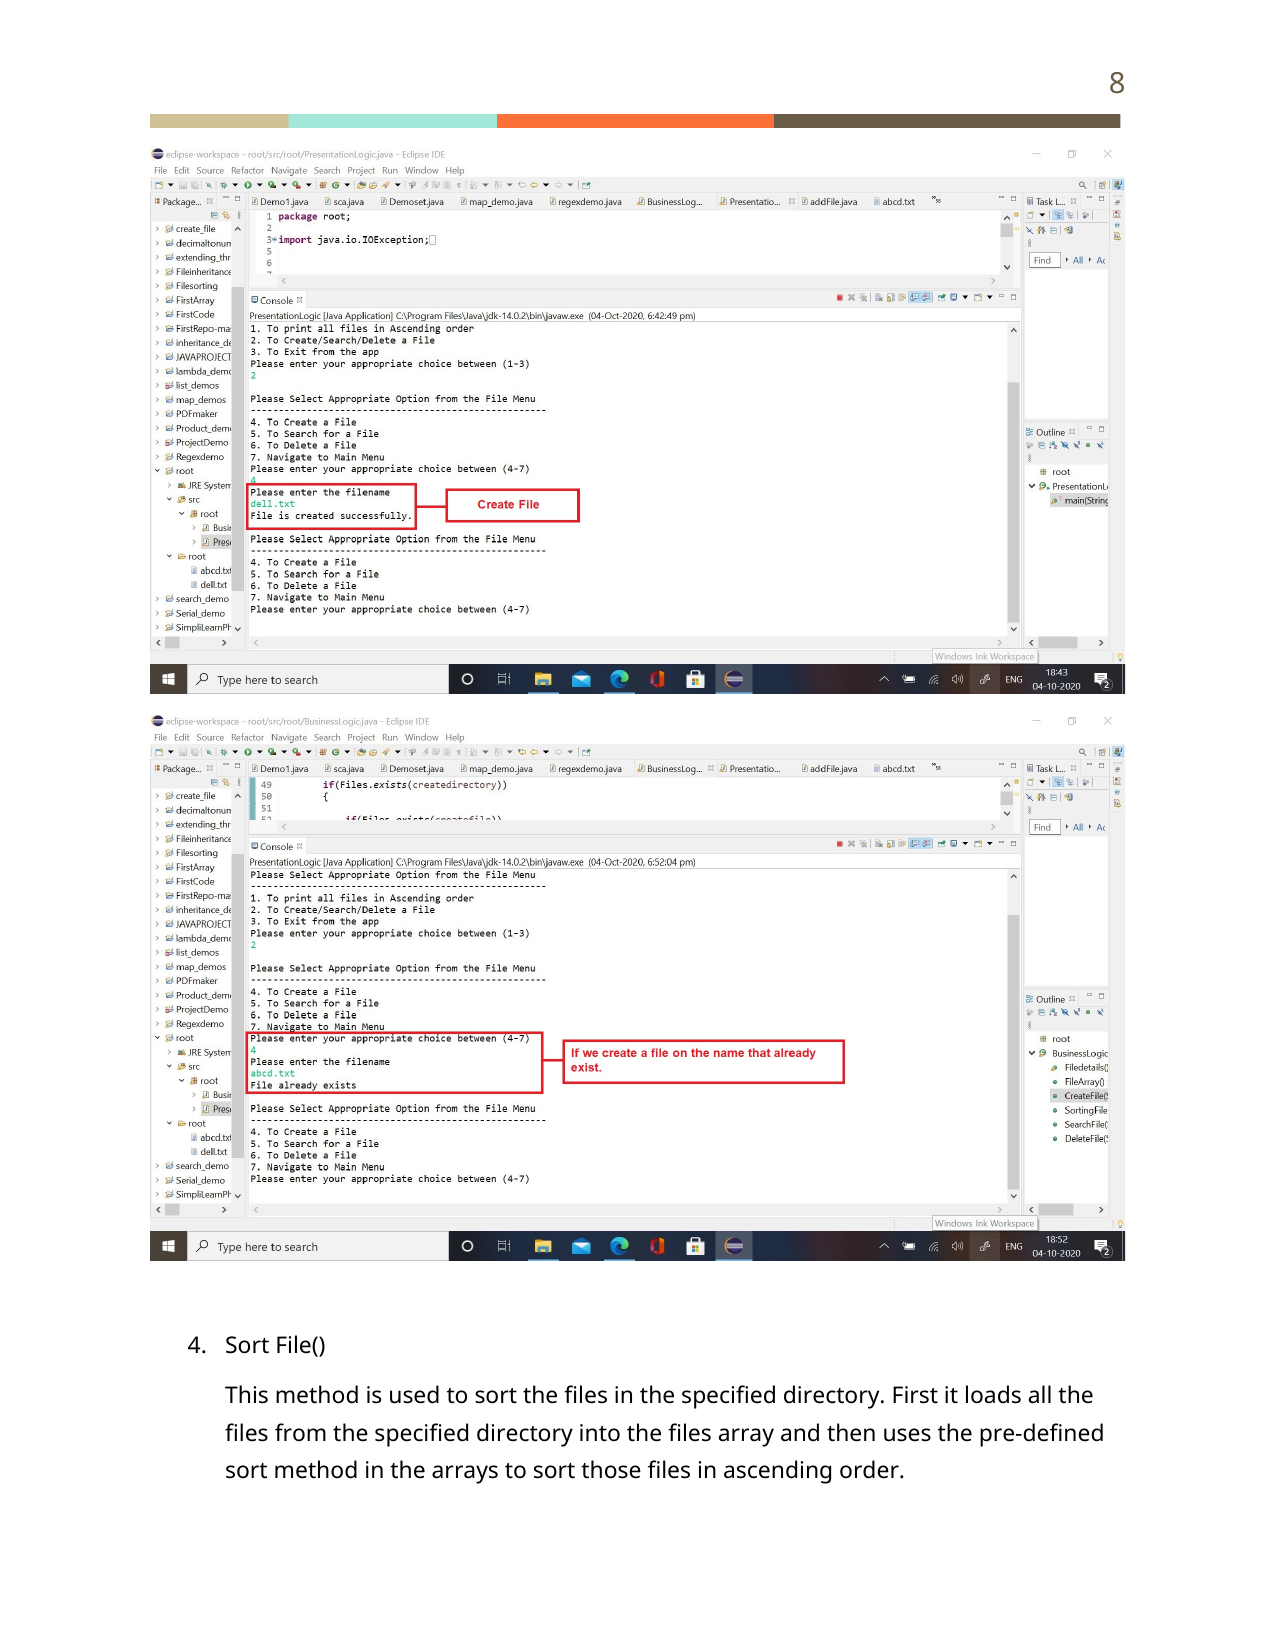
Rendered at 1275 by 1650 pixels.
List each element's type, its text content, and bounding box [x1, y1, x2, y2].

list Sort File() [187, 1329, 1125, 1361]
picture [150, 712, 1125, 1261]
picture [150, 146, 1125, 694]
text This method is used to sort the files in the specified directory. First it loads all the files from the specified directory into the files array and then uses the pre-defined sort method in the arrays to sort those files in ascending order. [225, 1379, 1125, 1486]
picture [150, 114, 1121, 128]
